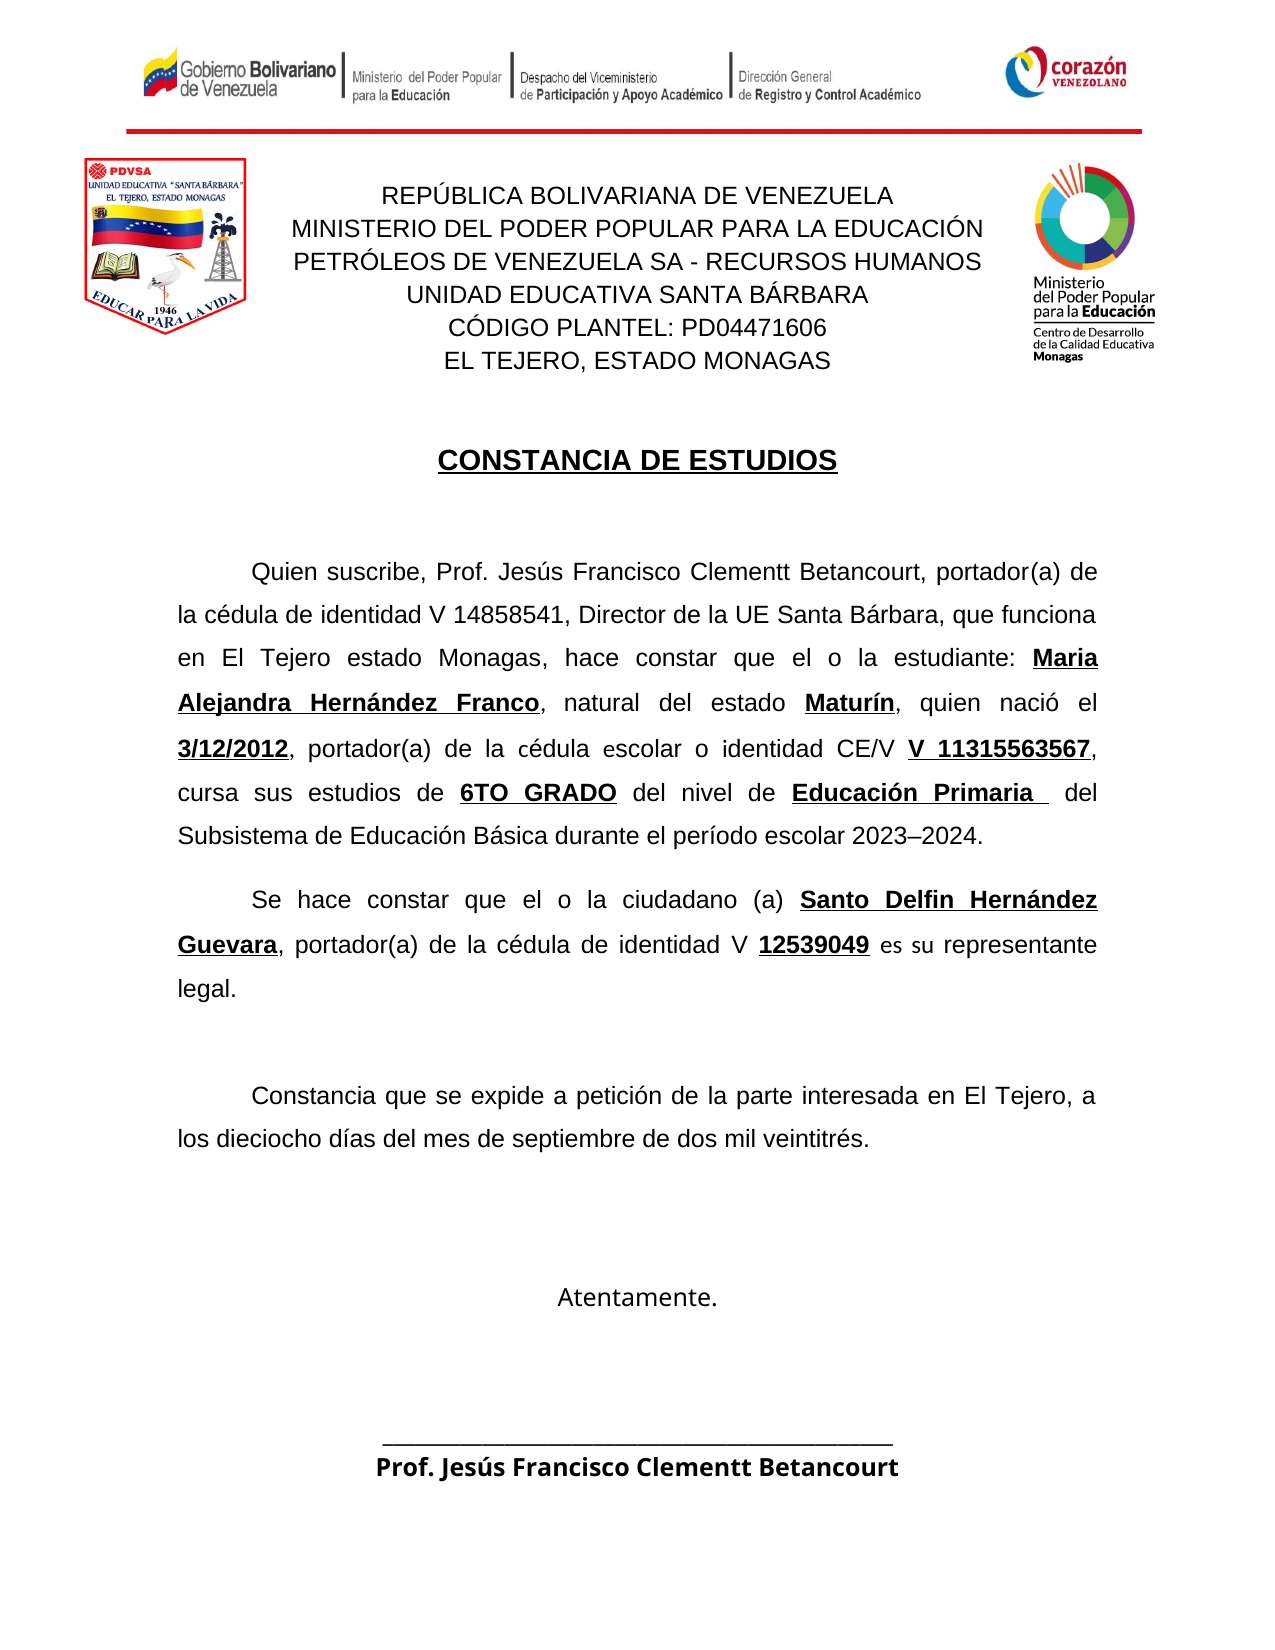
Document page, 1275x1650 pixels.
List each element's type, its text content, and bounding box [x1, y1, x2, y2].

text ______________________________________________ [177, 1416, 1098, 1450]
text Prof. Jesús Francisco Clementt Betancourt [177, 1450, 1098, 1484]
text Se hace constar que el o la ciudadano (a) Santo Delfin Hernández Guevara, portador(a) de la cédula de identidad V 12539049 es su representante legal. [177, 885, 1098, 1002]
picture [978, 153, 1200, 377]
subtitle REPÚBLICA BOLIVARIANA DE VENEZUELA [252, 181, 978, 209]
text Quien suscribe, Prof. Jesús Francisco Clementt Betancourt, portador(a) de la cédula de identidad V 14858541, Director de la UE Santa Bárbara, que funciona en El Tejero estado Monagas, hace constar que el o la estudiante: Maria Alejandra Hernández Franco, natural del estado Maturín, quien nació el 3/12/2012, portador(a) de la cédula escolar o identidad CE/V V 11315563567, cursa sus estudios de 6TO GRADO del nivel de Educación Primaria del Subsistema de Educación Básica durante el período escolar 2023–2024. [177, 557, 1098, 849]
text Atentamente. [177, 1279, 1098, 1313]
text CÓDIGO PLANTEL: PD04471606 [177, 313, 978, 341]
picture [79, 158, 252, 335]
text EL TEJERO, ESTADO MONAGAS [177, 346, 978, 374]
subtitle PETRÓLEOS DE VENEZUELA SA - RECURSOS HUMANOS [252, 247, 978, 275]
text UNIDAD EDUCATIVA SANTA BÁRBARA [252, 280, 978, 308]
subtitle CONSTANCIA DE ESTUDIOS [177, 443, 1098, 476]
subtitle MINISTERIO DEL PODER POPULAR PARA LA EDUCACIÓN [252, 214, 978, 242]
text Constancia que se expide a petición de la parte interesada en El Tejero, a los dieciocho días del mes de septiembre de dos mil veintitrés. [177, 1081, 1098, 1153]
picture [126, 11, 1142, 134]
